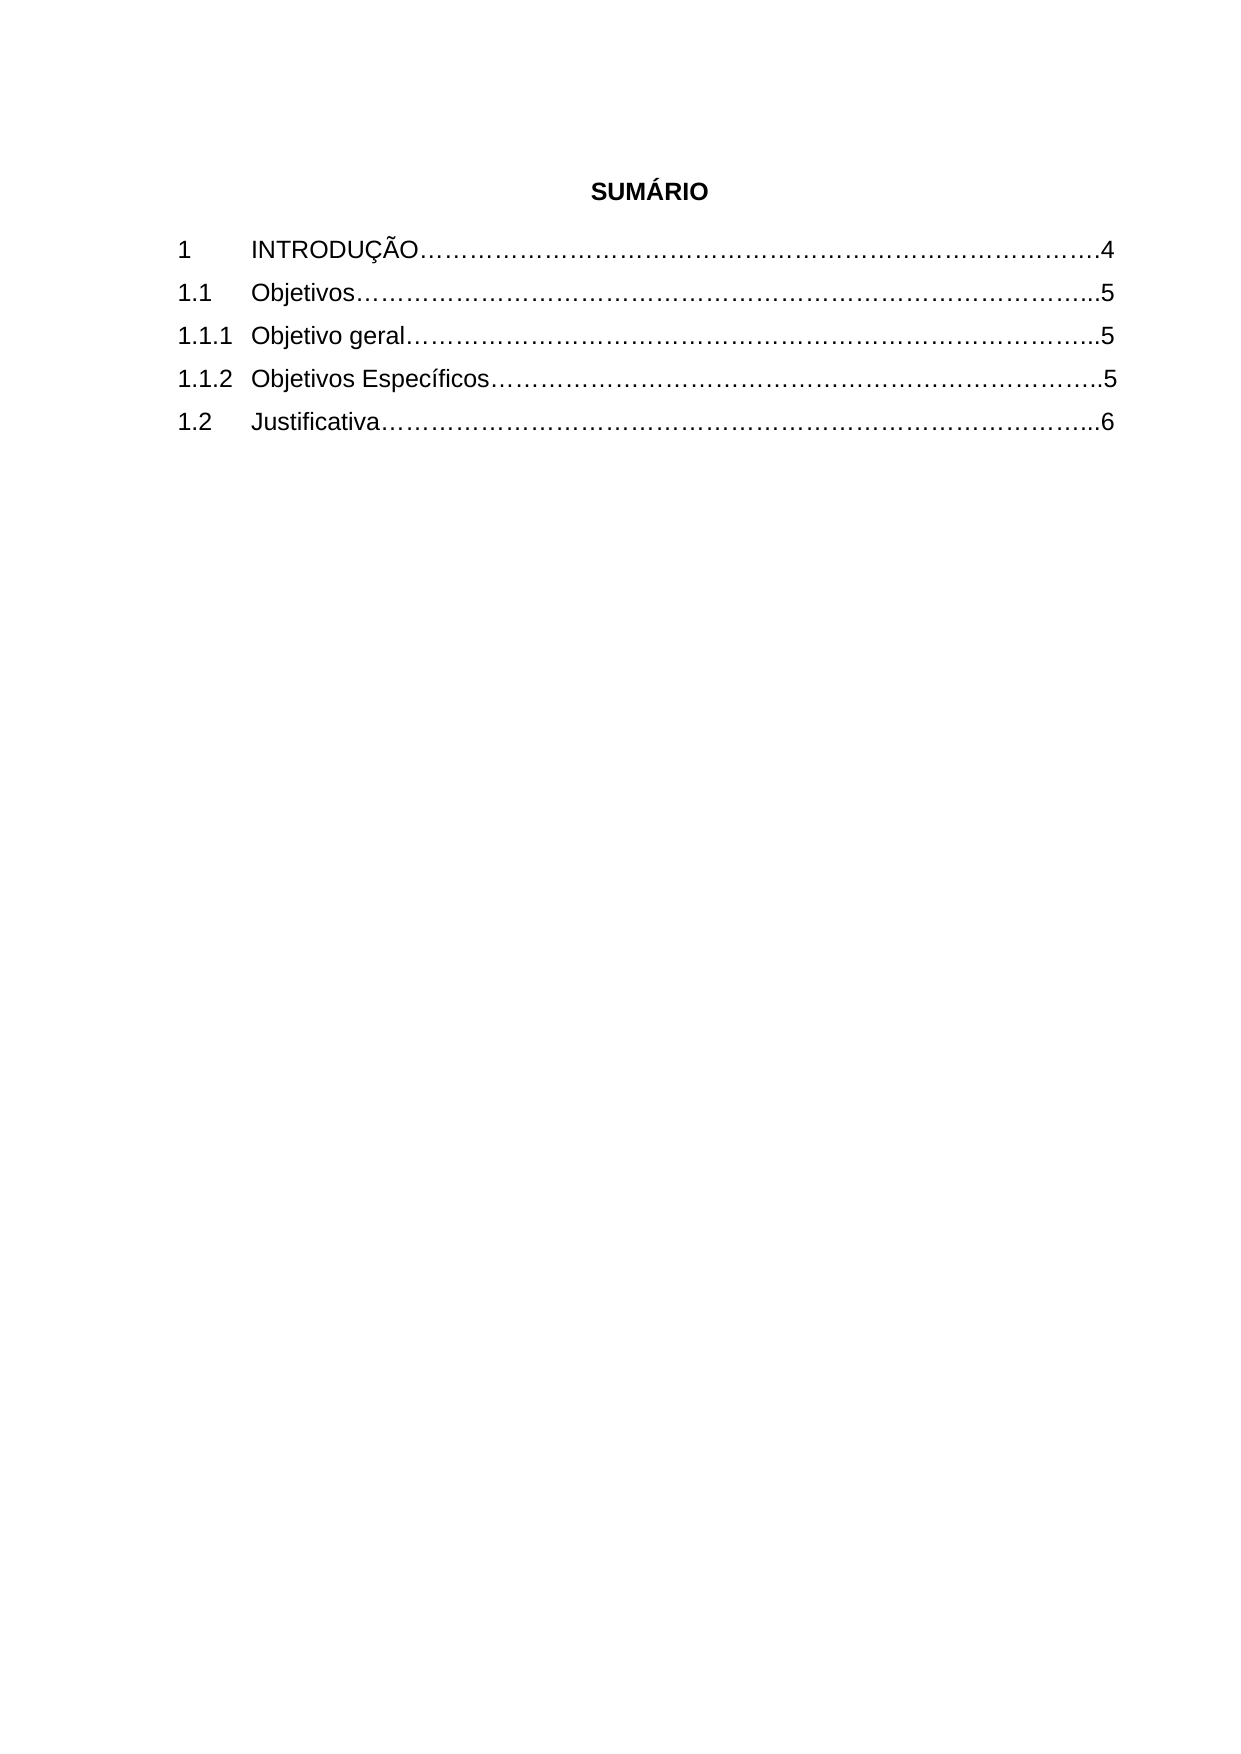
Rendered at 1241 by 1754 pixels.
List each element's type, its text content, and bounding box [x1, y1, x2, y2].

text 1 INTRODUÇÃO……………………………………………………………………….4 [177, 235, 1122, 263]
text 1.1.2 Objetivos Específicos………………………………………………………………..5 [177, 364, 1122, 393]
text SUMÁRIO [177, 177, 1122, 206]
text 1.1 Objetivos……………………………………………………………………………...5 [177, 278, 1122, 307]
text 1.2 Justificativa…………………………………………………………………………...6 [177, 407, 1122, 436]
text 1.1.1 Objetivo geral………………………………………………………………………...5 [177, 321, 1122, 350]
